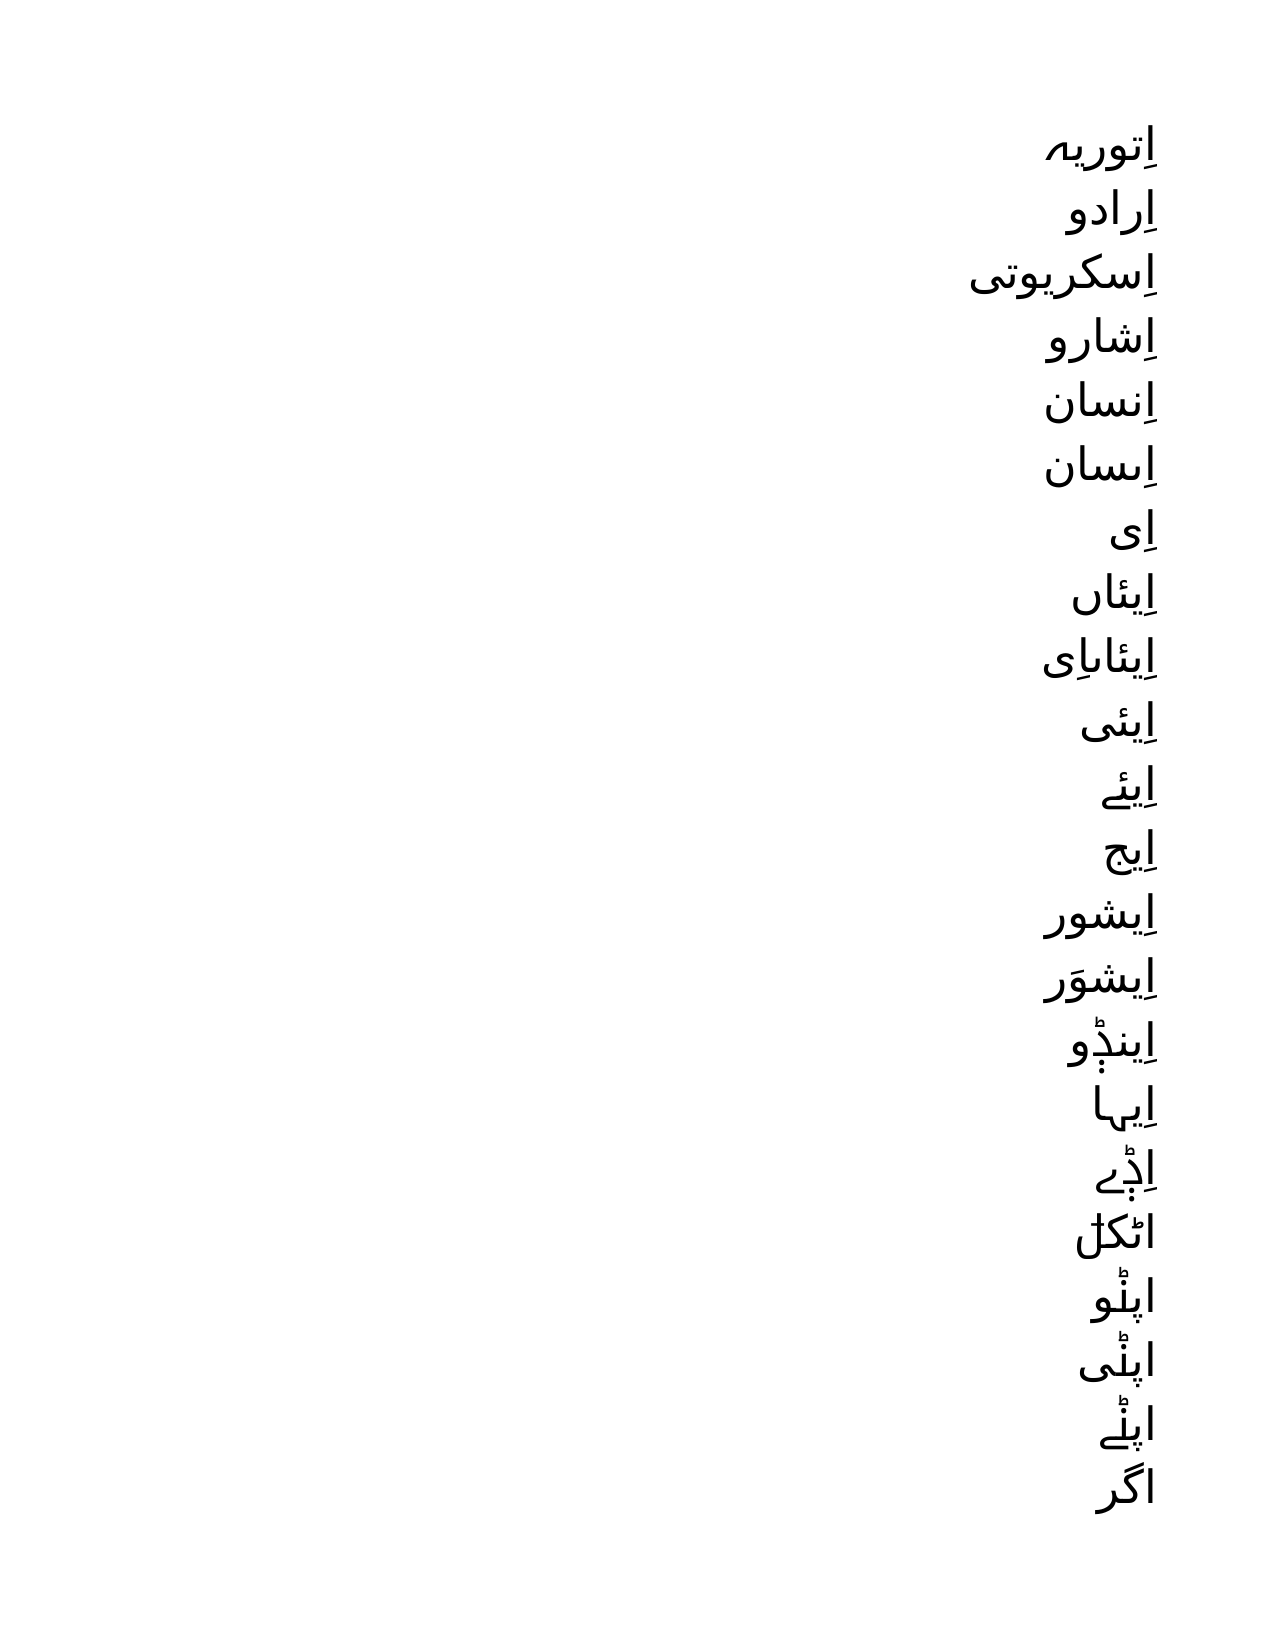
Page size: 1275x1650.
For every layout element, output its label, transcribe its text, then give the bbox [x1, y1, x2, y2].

text اپݨو [118, 1269, 1157, 1323]
text اگر [118, 1461, 1157, 1514]
text اِںسان [118, 438, 1157, 491]
text اِیئاں [118, 566, 1157, 619]
text اپݨے [118, 1397, 1157, 1451]
text اپݨی [118, 1333, 1157, 1387]
text اٹکݪ [118, 1205, 1157, 1259]
text اِتوریہ [118, 118, 1157, 171]
text اِیج [118, 822, 1157, 875]
text اِیشور [118, 886, 1157, 939]
text اِیہا [118, 1077, 1157, 1131]
text اِی [118, 502, 1157, 555]
text اِیئے [118, 758, 1157, 811]
text اِیئی [118, 694, 1157, 747]
text اِیشوَر [118, 949, 1157, 1003]
text اِنسان [118, 374, 1157, 427]
text اِشارو [118, 310, 1157, 363]
text اِرادو [118, 182, 1157, 235]
text اِسکریوتی [118, 246, 1157, 299]
text اِینݙو [118, 1013, 1157, 1067]
text اِیئاں﻿اِی [118, 630, 1157, 683]
text اِݙے [118, 1141, 1157, 1195]
